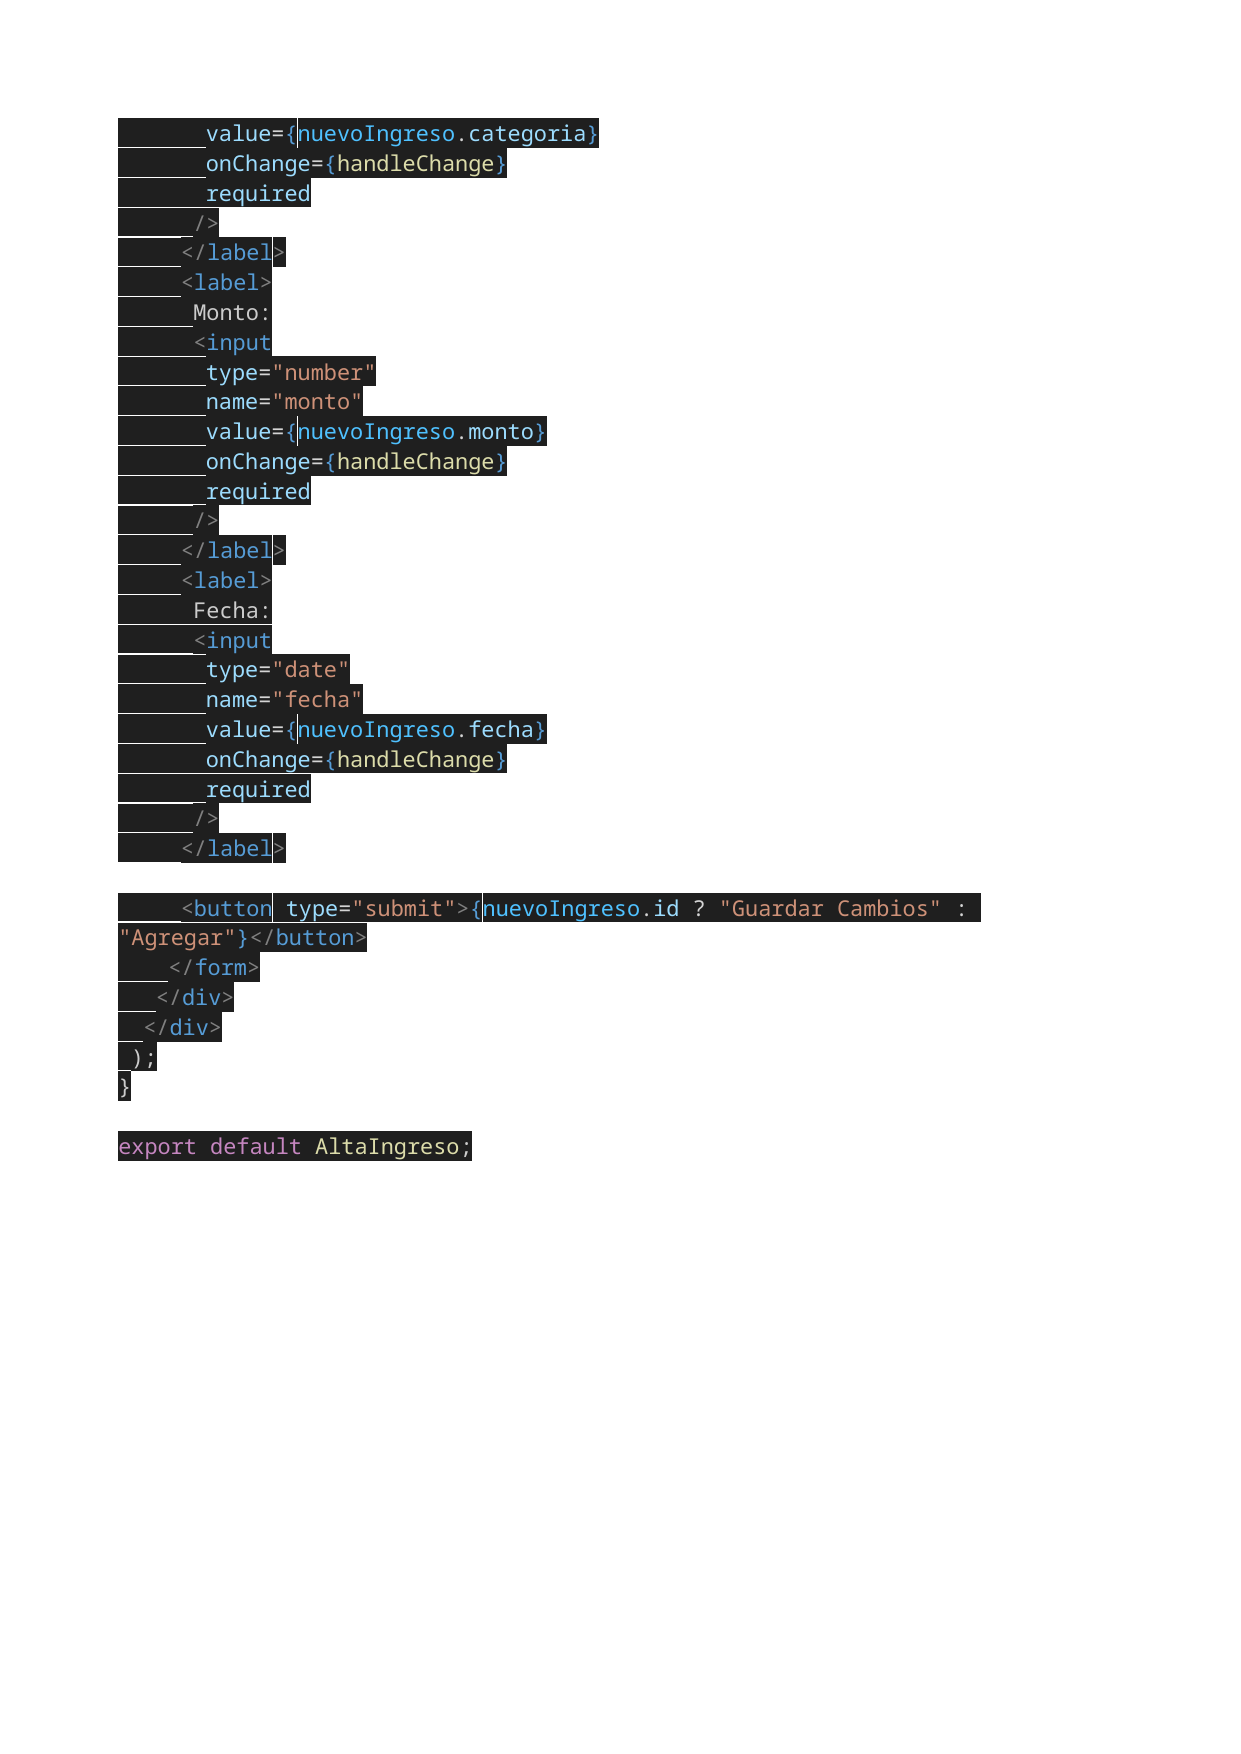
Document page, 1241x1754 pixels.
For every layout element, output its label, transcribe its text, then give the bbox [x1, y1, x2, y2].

text value={nuevoIngreso.categoria} [118, 118, 1122, 148]
text <input [118, 327, 1122, 356]
text Fecha: [118, 595, 1122, 624]
text <label> [118, 565, 1122, 595]
text type="number" [118, 356, 1122, 386]
text </label> [118, 237, 1122, 267]
text </div> [118, 982, 1122, 1012]
text export default AltaIngreso; [118, 1131, 1122, 1161]
text /> [118, 803, 1122, 833]
text <label> [118, 267, 1122, 297]
text onChange={handleChange} [118, 744, 1122, 773]
text <button type="submit">{nuevoIngreso.id ? "Guardar Cambios" : "Agregar"}</button> [118, 893, 1122, 952]
text required [118, 773, 1122, 803]
text </form> [118, 952, 1122, 982]
text value={nuevoIngreso.fecha} [118, 714, 1122, 744]
text name="monto" [118, 386, 1122, 416]
text /> [118, 207, 1122, 237]
text <input [118, 624, 1122, 654]
text name="fecha" [118, 684, 1122, 714]
text </label> [118, 535, 1122, 565]
text </div> [118, 1012, 1122, 1042]
text onChange={handleChange} [118, 446, 1122, 476]
text /> [118, 505, 1122, 535]
text Monto: [118, 297, 1122, 327]
text } [118, 1071, 1122, 1101]
text required [118, 476, 1122, 505]
text value={nuevoIngreso.monto} [118, 416, 1122, 446]
text </label> [118, 833, 1122, 863]
text ); [118, 1042, 1122, 1071]
text required [118, 178, 1122, 207]
text type="date" [118, 654, 1122, 684]
text onChange={handleChange} [118, 148, 1122, 178]
